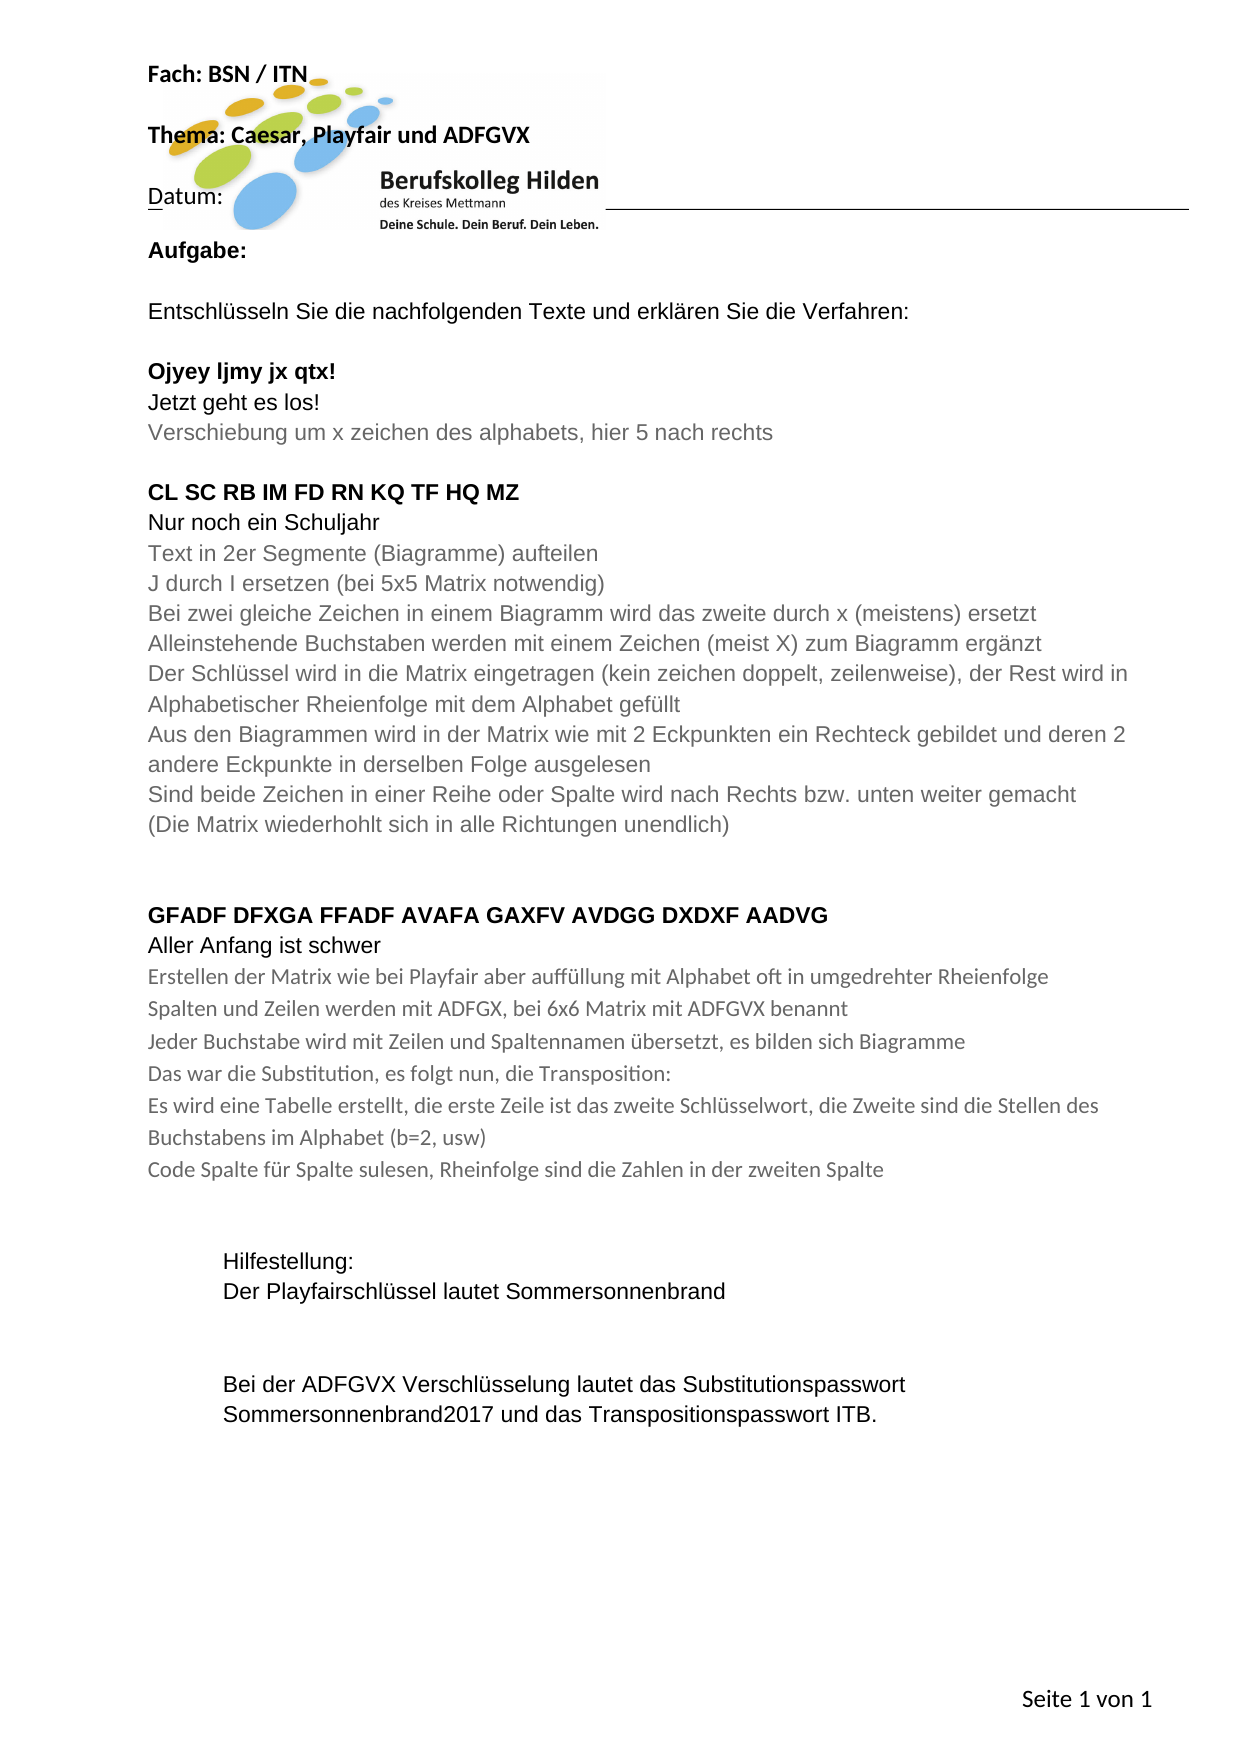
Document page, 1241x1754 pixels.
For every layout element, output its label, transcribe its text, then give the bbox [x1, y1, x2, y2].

text CL SC RB IM FD RN KQ TF HQ MZ [148, 479, 1140, 505]
text Text in 2er Segmente (Biagramme) aufteilen [148, 539, 1140, 566]
text Jeder Buchstabe wird mit Zeilen und Spaltennamen übersetzt, es bilden sich Biagramme [148, 1027, 1140, 1055]
picture [162, 73, 606, 230]
text Entschlüsseln Sie die nachfolgenden Texte und erklären Sie die Verfahren: [148, 298, 1140, 324]
list Hilfestellung: Der Playfairschlüssel lautet Sommersonnenbrand [223, 1248, 1140, 1367]
text Es wird eine Tabelle erstellt, die erste Zeile ist das zweite Schlüsselwort, die Zweite sind die Stellen des Buchstabens im Alphabet (b=2, usw) [148, 1091, 1140, 1151]
text Alleinstehende Buchstaben werden mit einem Zeichen (meist X) zum Biagramm ergänzt [148, 630, 1140, 656]
text Aufgabe: [148, 237, 1140, 264]
list Bei der ADFGVX Verschlüsselung lautet das Substitutionspasswort Sommersonnenbrand2017 und das Transpositionspasswort ITB. [223, 1371, 1140, 1428]
text Code Spalte für Spalte sulesen, Rheinfolge sind die Zahlen in der zweiten Spalte [148, 1156, 1140, 1183]
text Nur noch ein Schuljahr [148, 509, 1140, 536]
text Bei zwei gleiche Zeichen in einem Biagramm wird das zweite durch x (meistens) ersetzt [148, 600, 1140, 626]
text J durch I ersetzen (bei 5x5 Matrix notwendig) [148, 570, 1140, 596]
text Der Schlüssel wird in die Matrix eingetragen (kein zeichen doppelt, zeilenweise), der Rest wird in Alphabetischer Rheienfolge mit dem Alphabet gefüllt [148, 660, 1140, 717]
text Das war die Substitution, es folgt nun, die Transposition: [148, 1059, 1140, 1087]
text Spalten und Zeilen werden mit ADFGX, bei 6x6 Matrix mit ADFGVX benannt [148, 994, 1140, 1023]
text Erstellen der Matrix wie bei Playfair aber auffüllung mit Alphabet oft in umgedrehter Rheienfolge [148, 962, 1140, 990]
text Aus den Biagrammen wird in der Matrix wie mit 2 Eckpunkten ein Rechteck gebildet und deren 2 andere Eckpunkte in derselben Folge ausgelesen [148, 721, 1140, 777]
text Verschiebung um x zeichen des alphabets, hier 5 nach rechts [148, 419, 1140, 445]
text Jetzt geht es los! [148, 388, 1140, 415]
text Aller Anfang ist schwer [148, 932, 1140, 958]
text GFADF DFXGA FFADF AVAFA GAXFV AVDGG DXDXF AADVG [148, 902, 1140, 928]
text (Die Matrix wiederhohlt sich in alle Richtungen unendlich) [148, 811, 1140, 838]
text Sind beide Zeichen in einer Reihe oder Spalte wird nach Rechts bzw. unten weiter gemacht [148, 781, 1140, 807]
text Ojyey ljmy jx qtx! [148, 358, 1140, 384]
